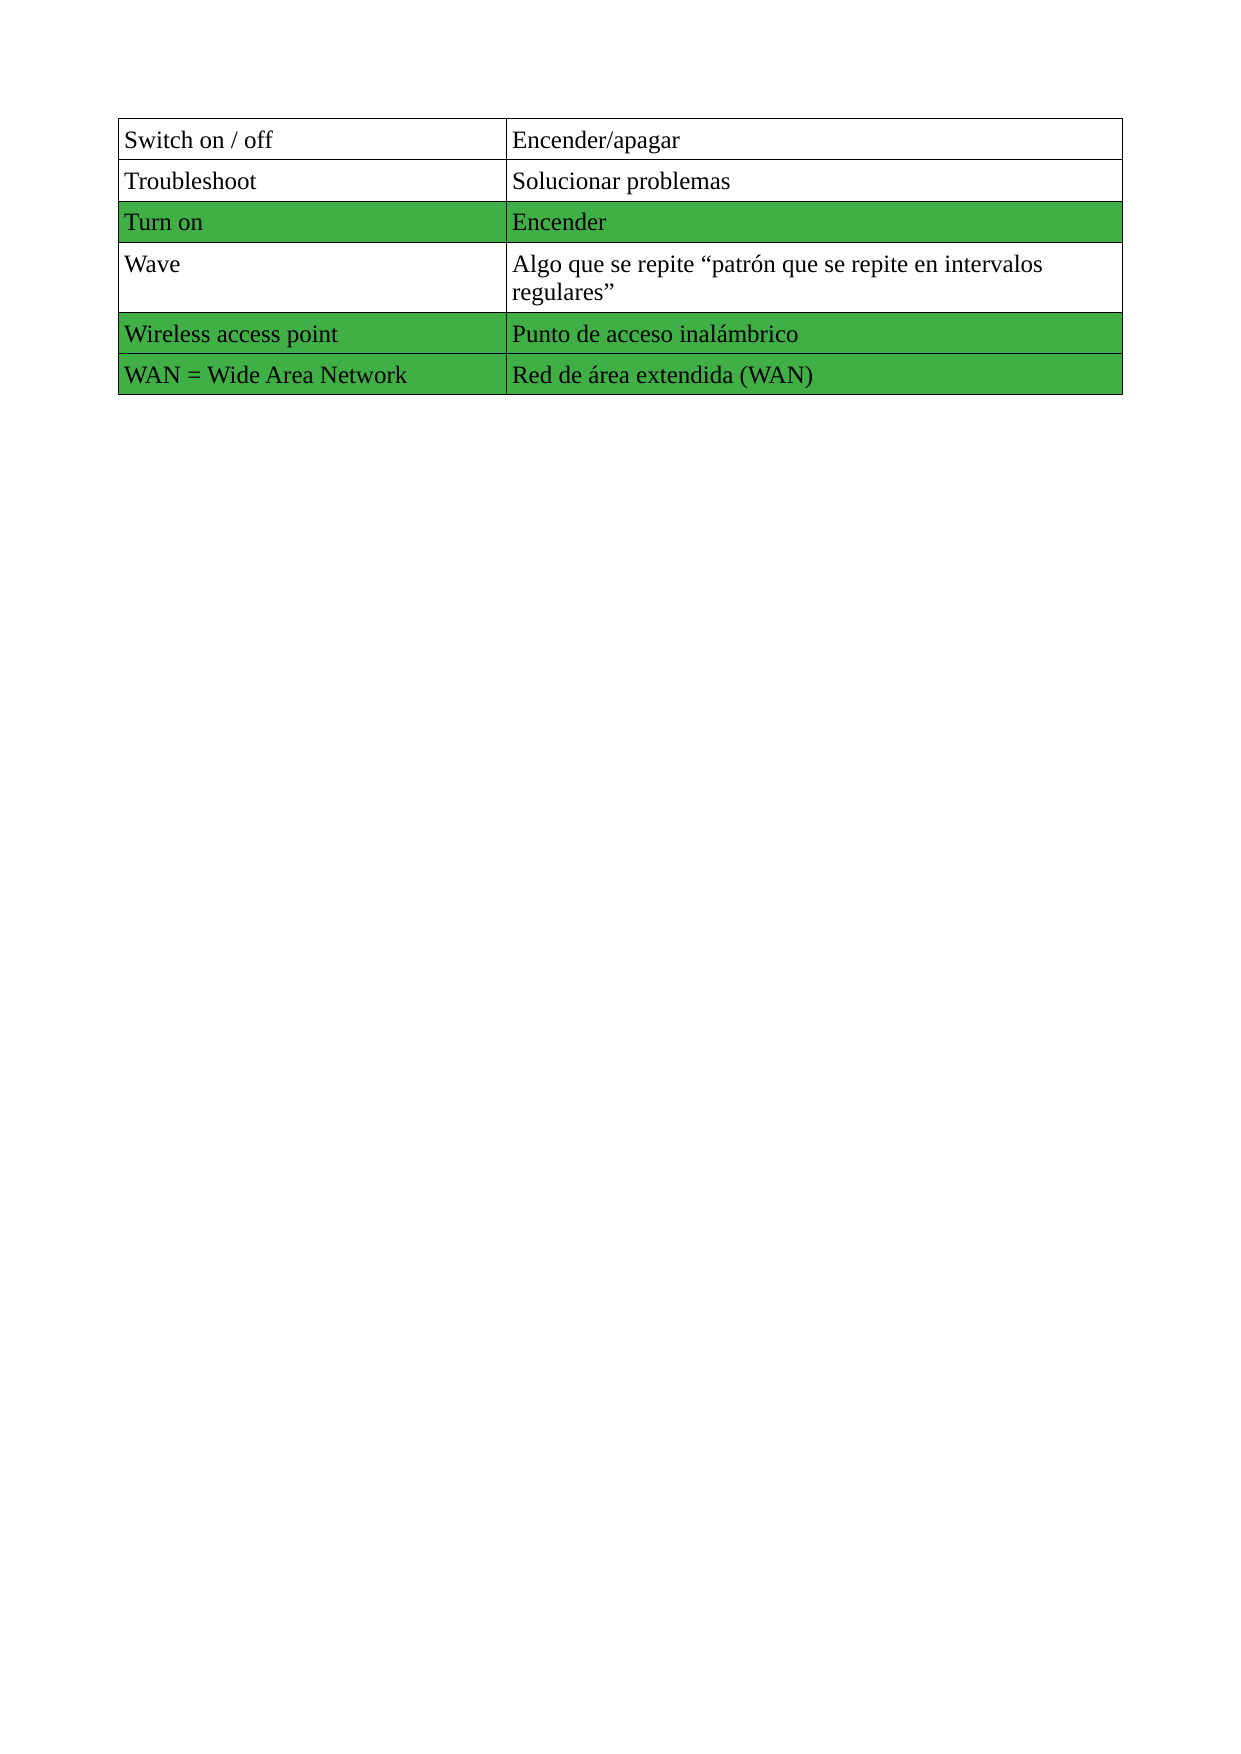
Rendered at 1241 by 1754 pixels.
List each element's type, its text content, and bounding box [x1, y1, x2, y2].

table_cell Encender [507, 202, 1122, 242]
table_cell Encender/apagar [507, 119, 1122, 159]
table_cell Switch on / off [119, 119, 506, 159]
table_cell Red de área extendida (WAN) [507, 354, 1122, 394]
table_cell Punto de acceso inalámbrico [507, 313, 1122, 353]
table_cell Turn on [119, 202, 506, 242]
table_cell Wave [119, 243, 506, 312]
table_cell Solucionar problemas [507, 160, 1122, 201]
table_cell WAN = Wide Area Network [119, 354, 506, 394]
table_cell Wireless access point [119, 313, 506, 353]
table_cell Troubleshoot [119, 160, 506, 201]
table_cell Algo que se repite “patrón que se repite en intervalos regulares” [507, 243, 1122, 312]
